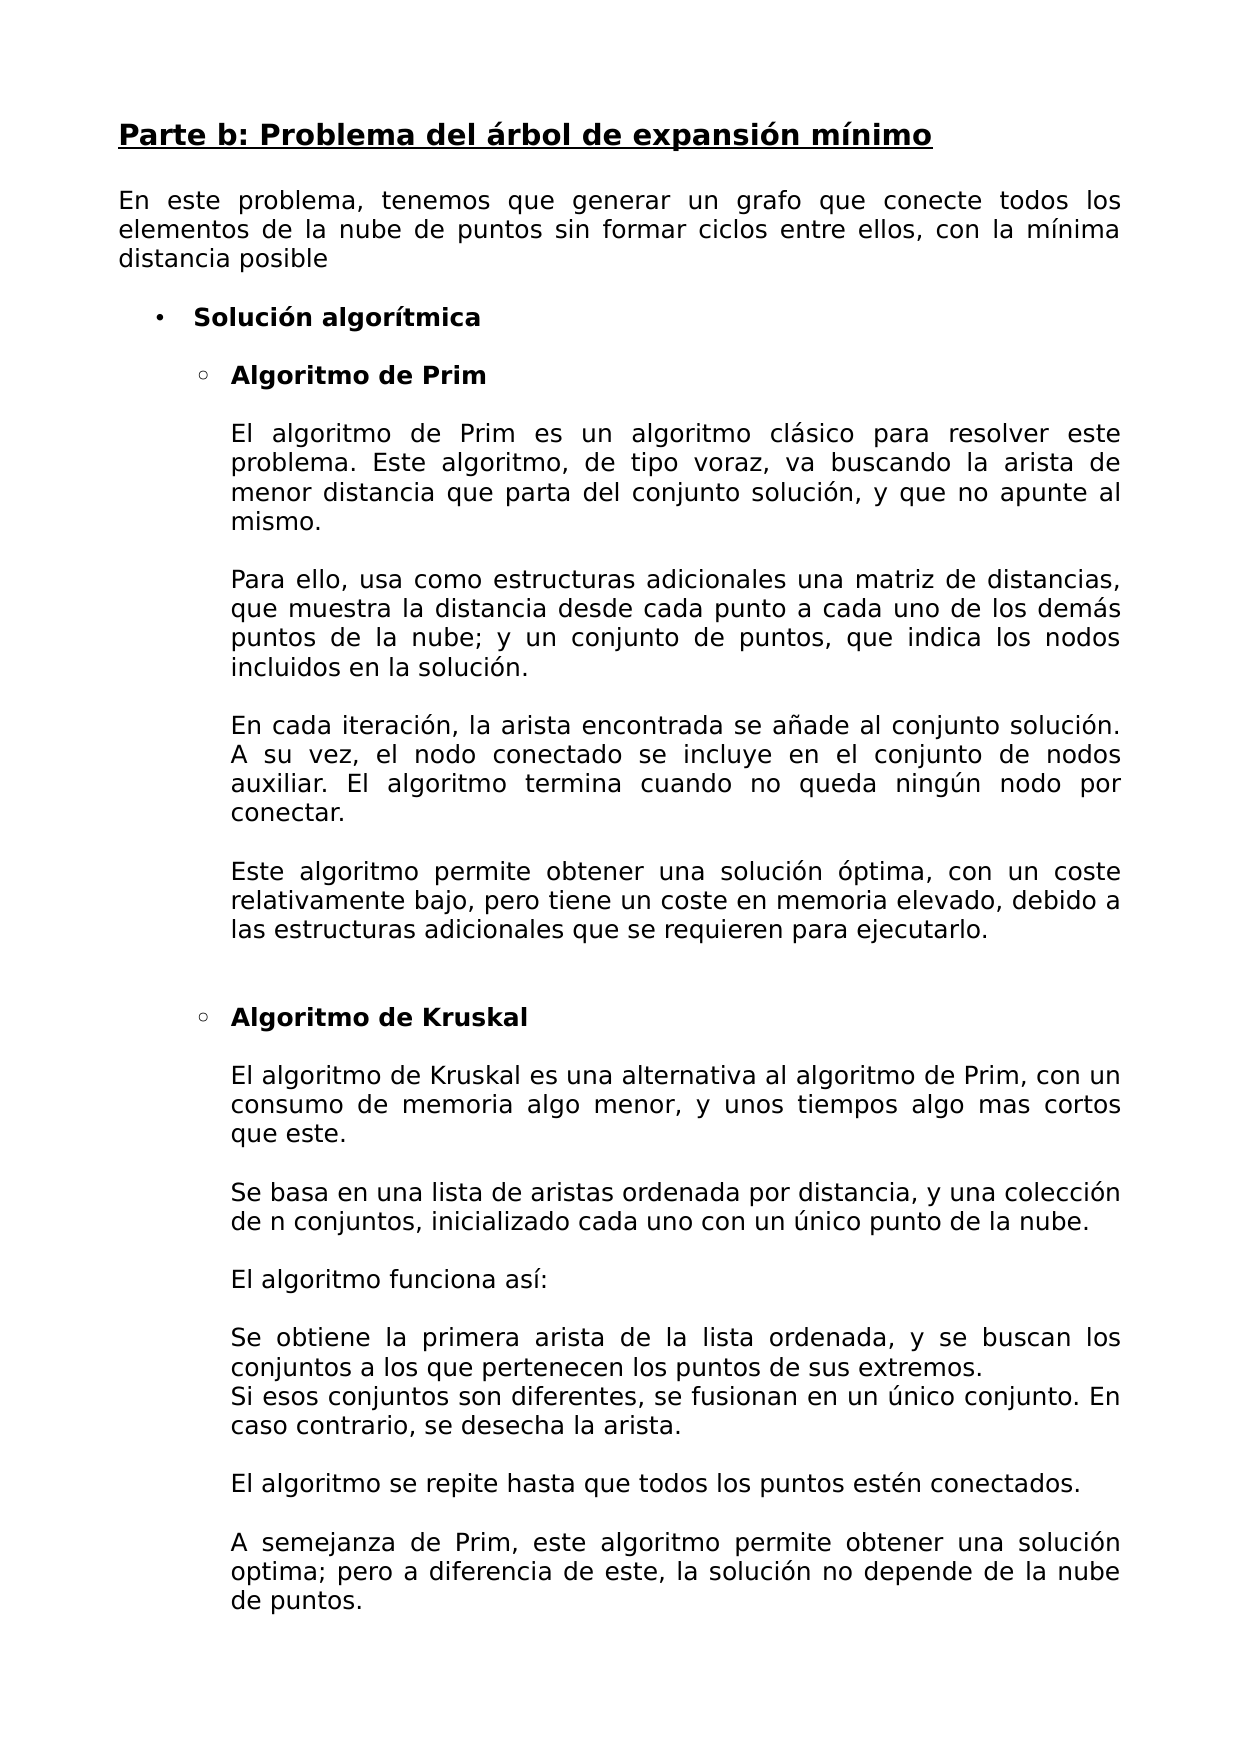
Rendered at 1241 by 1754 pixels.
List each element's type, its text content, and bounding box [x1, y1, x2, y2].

text El algoritmo de Kruskal es una alternativa al algoritmo de Prim, con un consumo de memoria algo menor, y unos tiempos algo mas cortos que este. [230, 1061, 1122, 1148]
text Si esos conjuntos son diferentes, se fusionan en un único conjunto. En caso contrario, se desecha la arista. [230, 1382, 1122, 1440]
list Algoritmo de Prim [193, 361, 1122, 390]
text En cada iteración, la arista encontrada se añade al conjunto solución. A su vez, el nodo conectado se incluye en el conjunto de nodos auxiliar. El algoritmo termina cuando no queda ningún nodo por conectar. [230, 711, 1122, 828]
text Se obtiene la primera arista de la lista ordenada, y se buscan los conjuntos a los que pertenecen los puntos de sus extremos. [230, 1323, 1122, 1382]
text Para ello, usa como estructuras adicionales una matriz de distancias, que muestra la distancia desde cada punto a cada uno de los demás puntos de la nube; y un conjunto de puntos, que indica los nodos incluidos en la solución. [230, 565, 1122, 682]
list Algoritmo de Kruskal [193, 1003, 1122, 1032]
text Este algoritmo permite obtener una solución óptima, con un coste relativamente bajo, pero tiene un coste en memoria elevado, debido a las estructuras adicionales que se requieren para ejecutarlo. [230, 857, 1122, 944]
text En este problema, tenemos que generar un grafo que conecte todos los elementos de la nube de puntos sin formar ciclos entre ellos, con la mínima distancia posible [118, 186, 1122, 273]
text El algoritmo de Prim es un algoritmo clásico para resolver este problema. Este algoritmo, de tipo voraz, va buscando la arista de menor distancia que parta del conjunto solución, y que no apunte al mismo. [230, 419, 1122, 536]
text Parte b: Problema del árbol de expansión mínimo [118, 118, 1122, 152]
text A semejanza de Prim, este algoritmo permite obtener una solución optima; pero a diferencia de este, la solución no depende de la nube de puntos. [230, 1528, 1122, 1615]
text Se basa en una lista de aristas ordenada por distancia, y una colección de n conjuntos, inicializado cada uno con un único punto de la nube. [230, 1178, 1122, 1236]
text El algoritmo se repite hasta que todos los puntos estén conectados. [230, 1469, 1122, 1498]
text El algoritmo funciona así: [230, 1265, 1122, 1294]
list Solución algorítmica [156, 303, 1122, 332]
